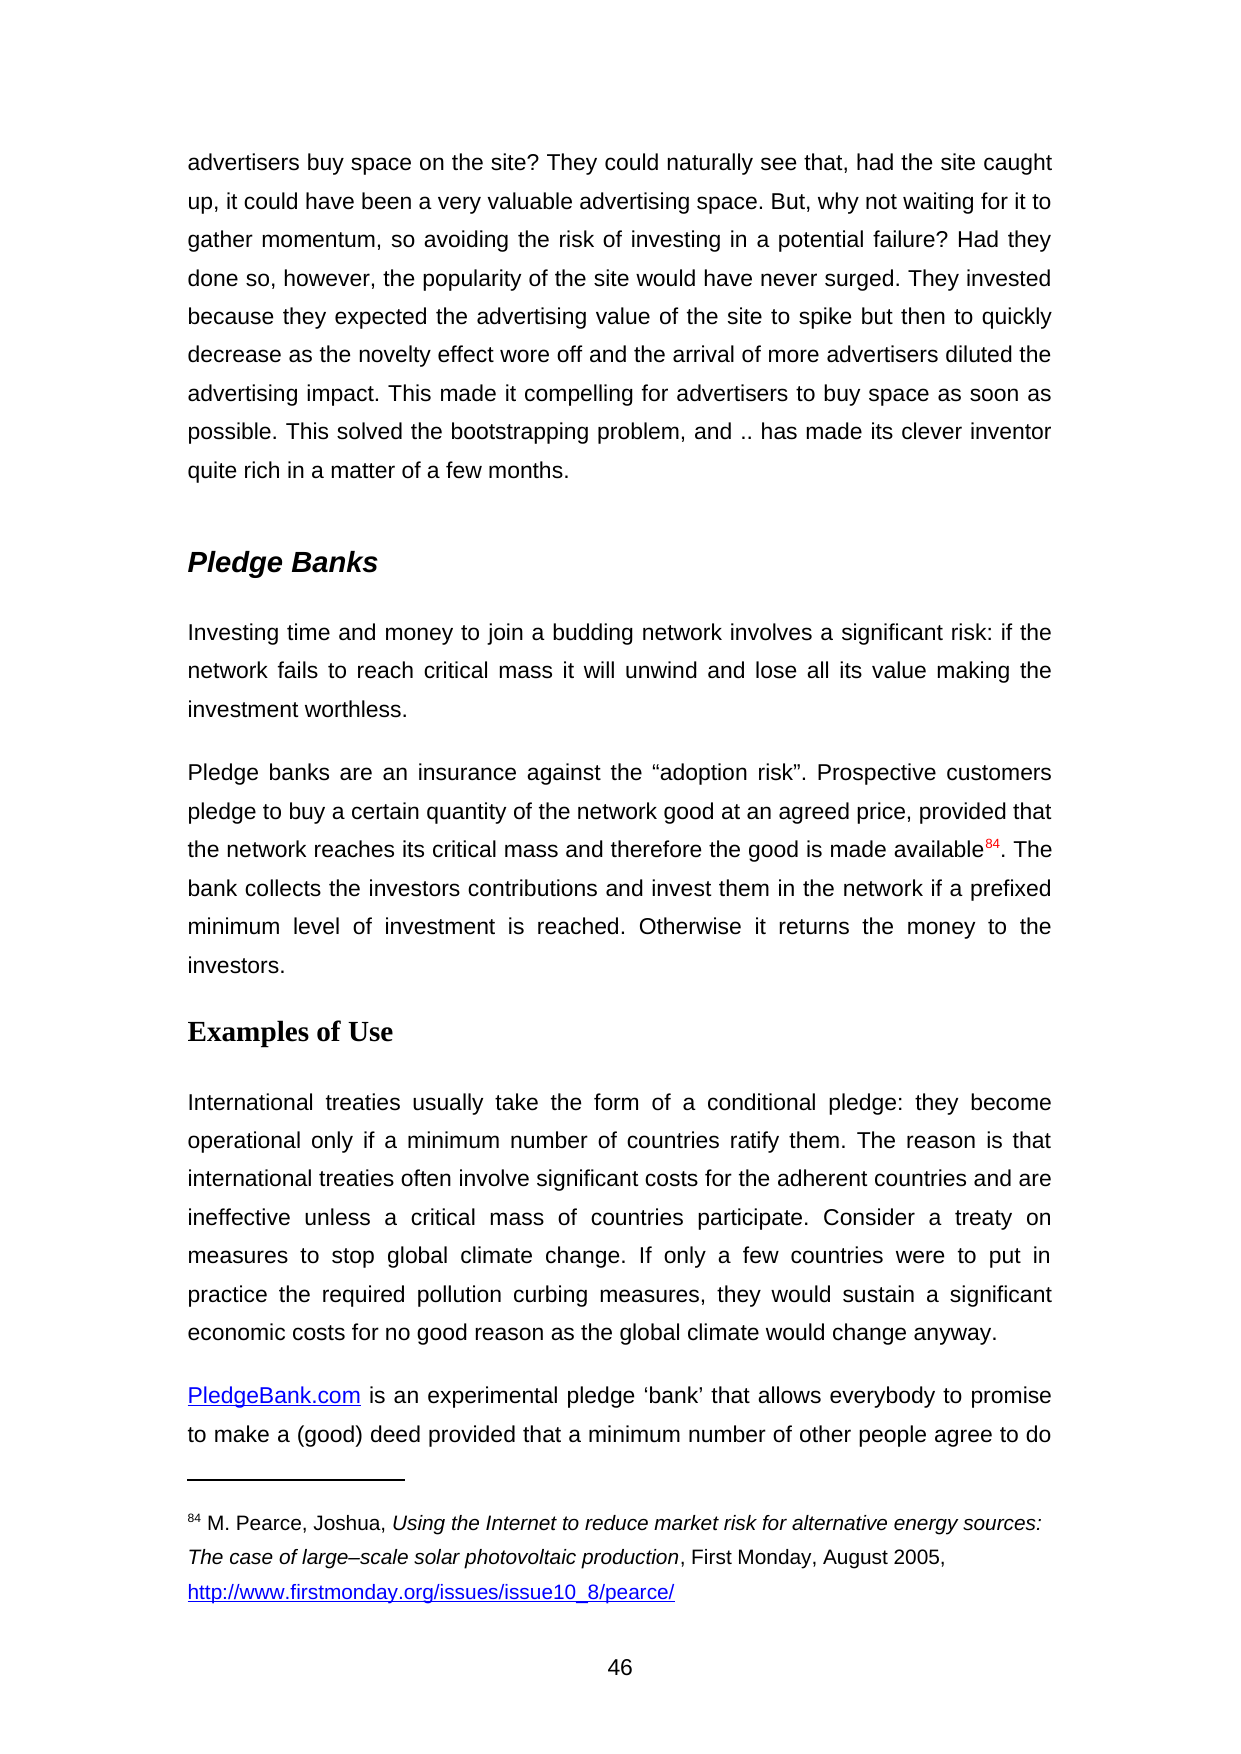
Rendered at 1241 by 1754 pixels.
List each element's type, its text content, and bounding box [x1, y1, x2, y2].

subtitle Examples of Use [187, 1016, 1053, 1048]
text Investing time and money to join a budding network involves a significant risk: if the network fails to reach critical mass it will unwind and lose all its value making the investment worthless. [187, 620, 1053, 722]
text Pledge banks are an insurance against the “adoption risk”. Prospective customers pledge to buy a certain quantity of the network good at an agreed price, provided that the network reaches its critical mass and therefore the good is made available. The bank collects the investors contributions and invest them in the network if a prefixed minimum level of investment is reached. Otherwise it returns the money to the investors. [187, 760, 1053, 978]
text PledgeBank.com is an experimental pledge ‘bank’ that allows everybody to promise to make a (good) deed provided that a minimum number of other people agree to do [187, 1383, 1053, 1447]
subtitle Pledge Banks [187, 546, 1053, 578]
text advertisers buy space on the site? They could naturally see that, had the site caught up, it could have been a very valuable advertising space. But, why not waiting for it to gather momentum, so avoiding the risk of investing in a potential failure? Had they done so, however, the popularity of the site would have never surged. They invested because they expected the advertising value of the site to spike but then to quickly decrease as the novelty effect wore off and the arrival of more advertisers diluted the advertising impact. This made it compelling for advertisers to buy space as soon as possible. This solved the bootstrapping problem, and .. has made its clever inventor quite rich in a matter of a few months. [187, 150, 1053, 483]
text M. Pearce, Joshua, Using the Internet to reduce market risk for alternative energy sources: The case of large–scale solar photovoltaic production, First Monday, August 2005, http://www.firstmonday.org/issues/issue10_8/pearce/ [187, 1511, 1053, 1604]
text International treaties usually take the form of a conditional pledge: they become operational only if a minimum number of countries ratify them. The reason is that international treaties often involve significant costs for the adherent countries and are ineffective unless a critical mass of countries participate. Consider a treaty on measures to stop global climate change. If only a few countries were to put in practice the required pollution curbing measures, they would sustain a significant economic costs for no good reason as the global climate would change anyway. [187, 1089, 1053, 1345]
